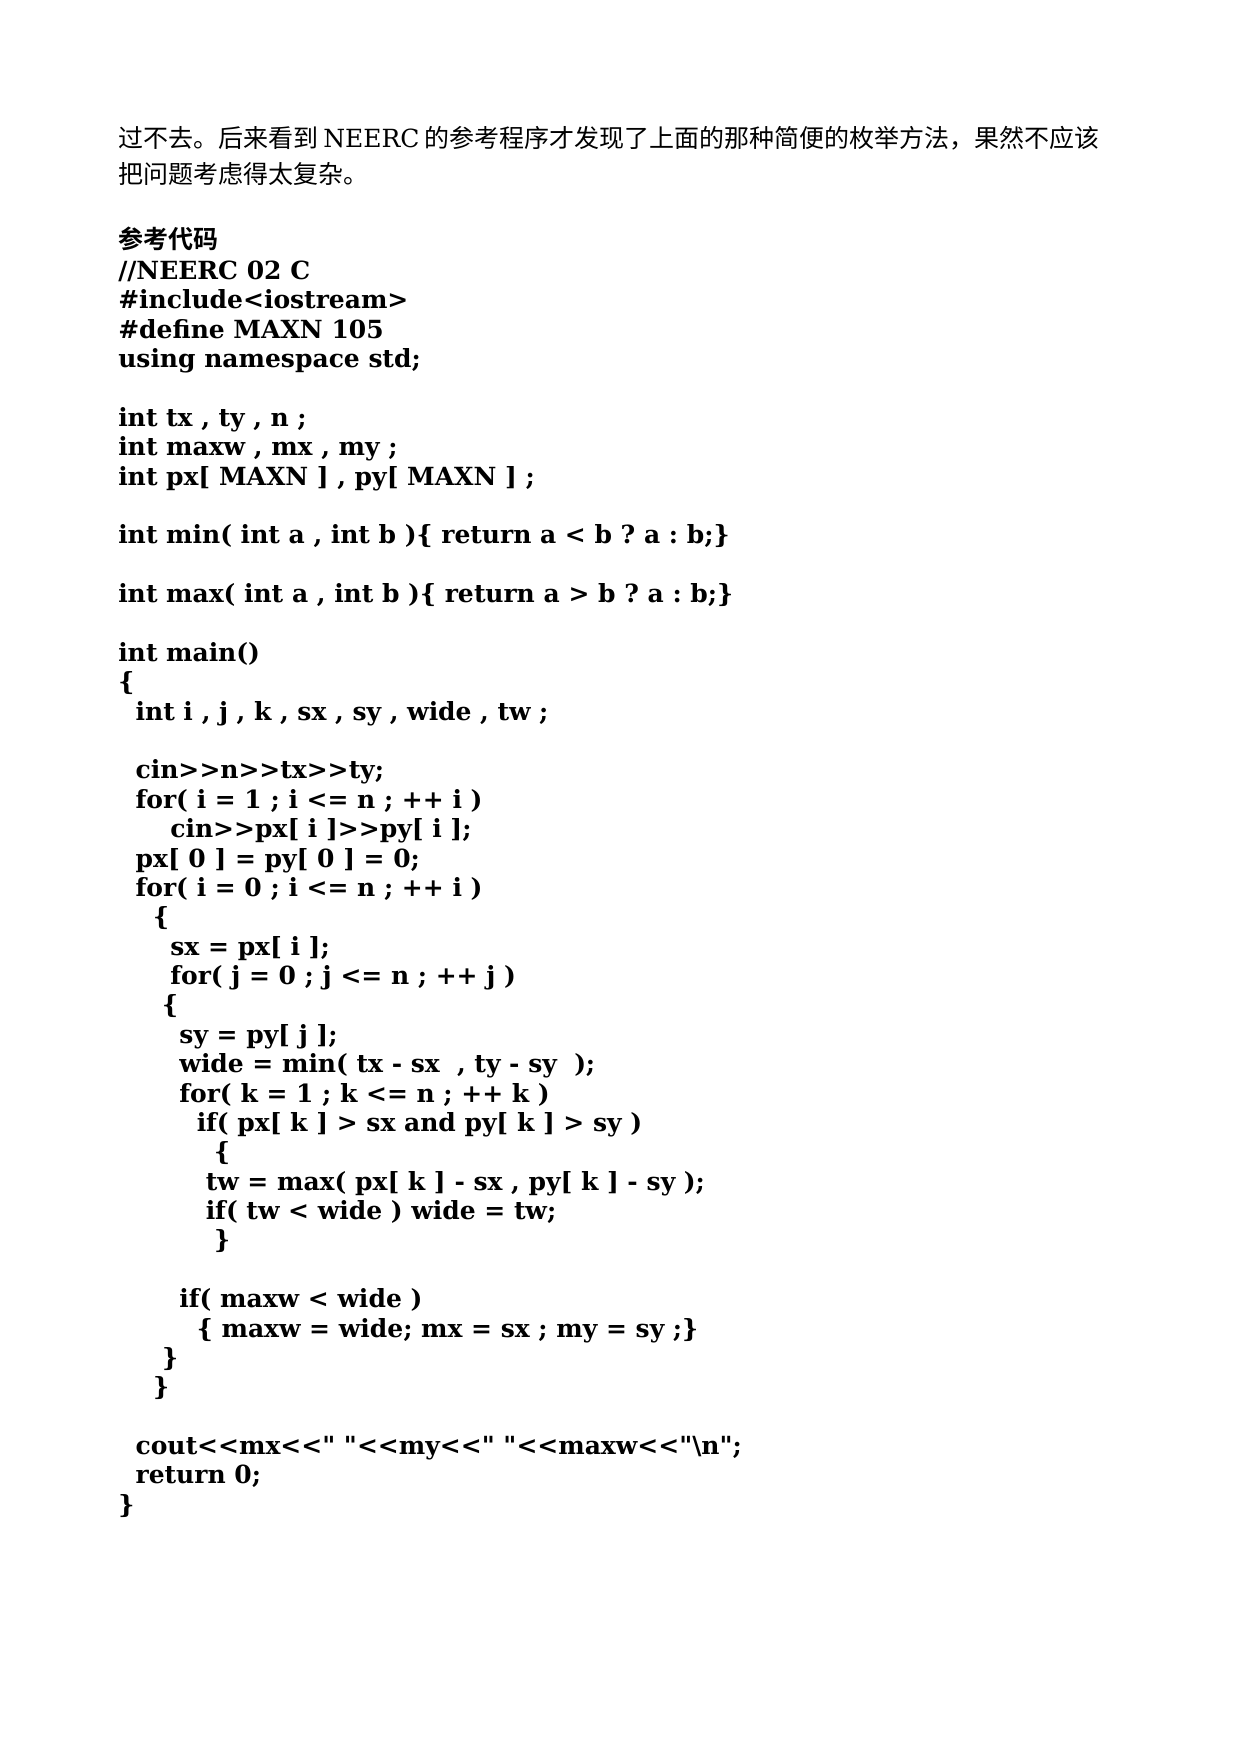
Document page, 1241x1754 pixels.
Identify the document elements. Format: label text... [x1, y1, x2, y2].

text { maxw = wide; mx = sx ; my = sy ;} [118, 1313, 1122, 1343]
text using namespace std; [118, 344, 1122, 373]
text 过不去。后来看到NEERC的参考程序才发现了上面的那种简便的枚举方法，果然不应该把问题考虑得太复杂。 [118, 118, 1122, 191]
text for( i = 0 ; i <= n ; ++ i ) [118, 873, 1122, 902]
text #include<iostream> [118, 285, 1122, 315]
text } [118, 1490, 1122, 1519]
text for( i = 1 ; i <= n ; ++ i ) [118, 785, 1122, 814]
text { [118, 990, 1122, 1020]
text } [118, 1225, 1122, 1255]
text if( tw < wide ) wide = tw; [118, 1196, 1122, 1225]
text } [118, 1343, 1122, 1372]
text cin>>n>>tx>>ty; [118, 755, 1122, 785]
text 参考代码 [118, 220, 1122, 256]
text if( maxw < wide ) [118, 1284, 1122, 1313]
text { [118, 902, 1122, 932]
text for( k = 1 ; k <= n ; ++ k ) [118, 1078, 1122, 1108]
text sy = py[ j ]; [118, 1020, 1122, 1049]
text wide = min( tx - sx , ty - sy ); [118, 1049, 1122, 1078]
text cin>>px[ i ]>>py[ i ]; [118, 814, 1122, 843]
text int px[ MAXN ] , py[ MAXN ] ; [118, 462, 1122, 491]
text return 0; [118, 1460, 1122, 1490]
text if( px[ k ] > sx and py[ k ] > sy ) [118, 1108, 1122, 1137]
text sx = px[ i ]; [118, 932, 1122, 961]
text int i , j , k , sx , sy , wide , tw ; [118, 697, 1122, 726]
text cout<<mx<<" "<<my<<" "<<maxw<<"\n"; [118, 1431, 1122, 1460]
text int min( int a , int b ){ return a < b ? a : b;} [118, 520, 1122, 550]
text #define MAXN 105 [118, 315, 1122, 344]
text tw = max( px[ k ] - sx , py[ k ] - sy ); [118, 1167, 1122, 1196]
text int main() [118, 638, 1122, 667]
text } [118, 1372, 1122, 1402]
text px[ 0 ] = py[ 0 ] = 0; [118, 843, 1122, 873]
text int maxw , mx , my ; [118, 432, 1122, 462]
text { [118, 1137, 1122, 1167]
text //NEERC 02 C [118, 256, 1122, 285]
text { [118, 667, 1122, 697]
text for( j = 0 ; j <= n ; ++ j ) [118, 961, 1122, 990]
text int max( int a , int b ){ return a > b ? a : b;} [118, 579, 1122, 608]
text int tx , ty , n ; [118, 403, 1122, 432]
